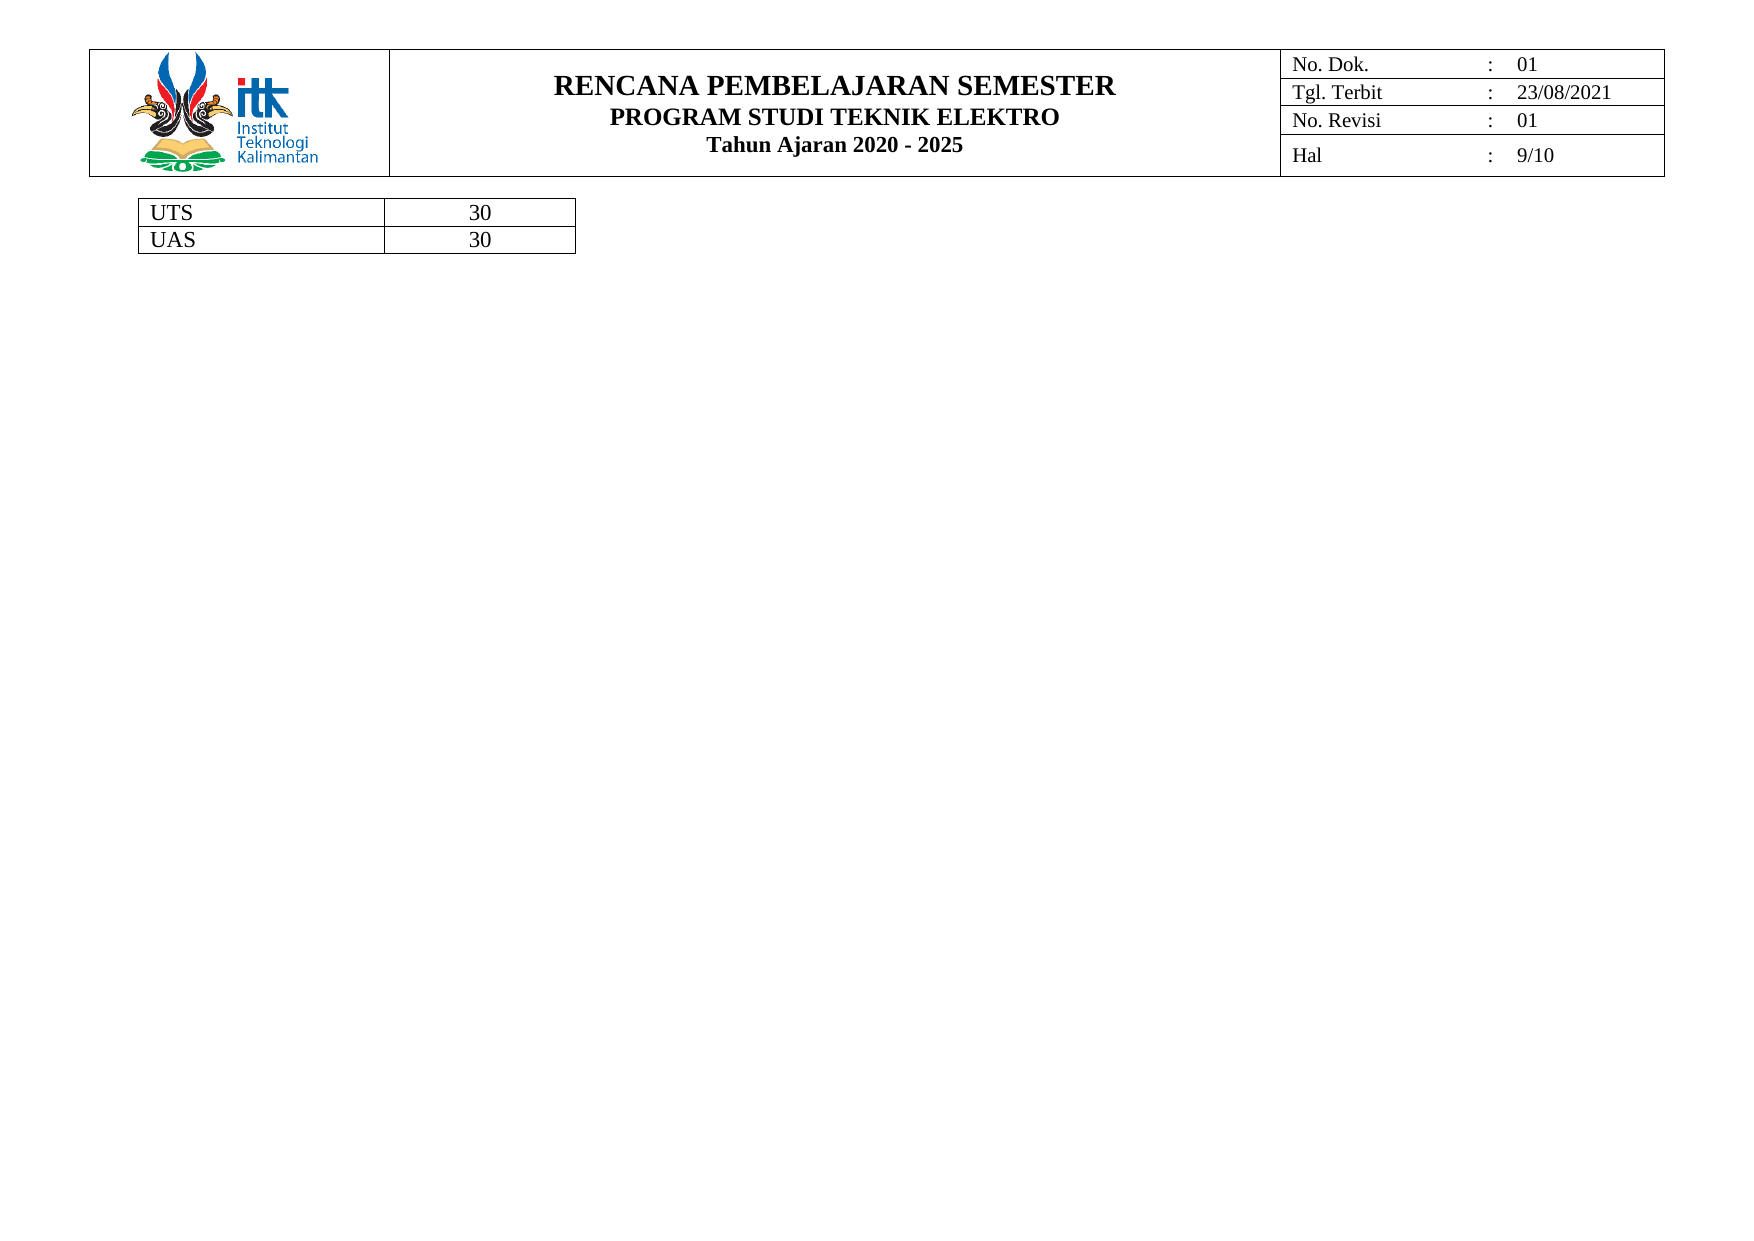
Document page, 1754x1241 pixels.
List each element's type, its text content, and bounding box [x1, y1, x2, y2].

table_cell UAS [139, 227, 384, 253]
table_cell 30 [385, 199, 575, 226]
table_cell UTS [139, 199, 384, 226]
picture [127, 50, 322, 176]
table_cell 30 [385, 227, 575, 253]
